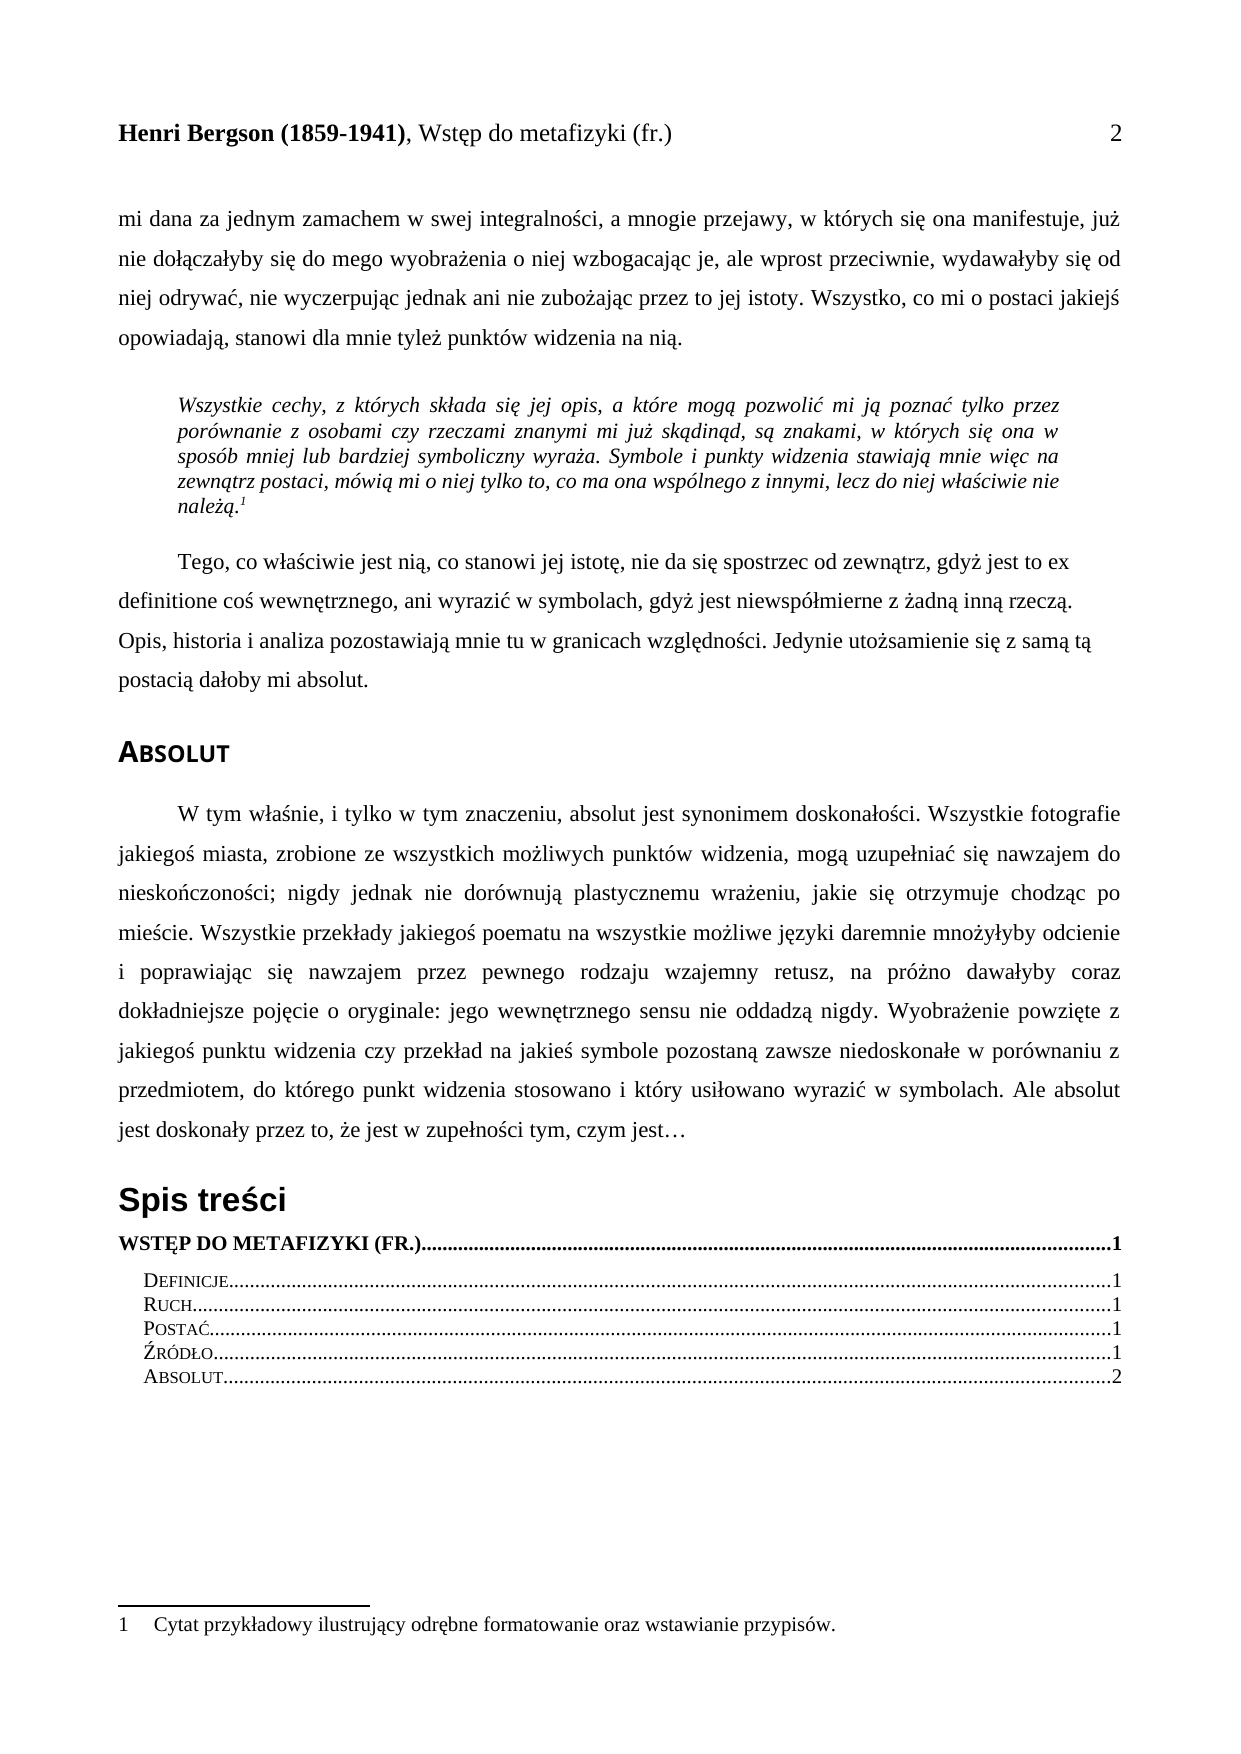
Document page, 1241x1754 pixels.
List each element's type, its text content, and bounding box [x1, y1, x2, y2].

text Ruch 1 [143, 1292, 1122, 1316]
text Wszystkie cechy, z których składa się jej opis, a które mogą pozwolić mi ją poznać tylko przez porównanie z osobami czy rzeczami znanymi mi już skądinąd, są znakami, w których się ona w sposób mniej lub bardziej symboliczny wyraża. Symbole i punkty widzenia stawiają mnie więc na zewnątrz postaci, mówią mi o niej tylko to, co ma ona wspólnego z innymi, lecz do niej właściwie nie należą. [177, 392, 1063, 518]
text mi dana za jednym zamachem w swej integralności, a mnogie przejawy, w których się ona manifestuje, już nie dołączałyby się do mego wyobrażenia o niej wzbogacając je, ale wprost przeciwnie, wydawałyby się od niej odrywać, nie wyczerpując jednak ani nie zubożając przez to jej istoty. Wszystko, co mi o postaci jakiejś opowiadają, stanowi dla mnie tyleż punktów widzenia na nią. [118, 205, 1122, 350]
text Cytat przykładowy ilustrujący odrębne formatowanie oraz wstawianie przypisów. [118, 1612, 1122, 1636]
text Tego, co właściwie jest nią, co stanowi jej istotę, nie da się spostrzec od zewnątrz, gdyż jest to ex definitione coś wewnętrznego, ani wyrazić w symbolach, gdyż jest niewspółmierne z żadną inną rzeczą. Opis, historia i analiza pozostawiają mnie tu w granicach względności. Jedynie utożsamienie się z samą tą postacią dałoby mi absolut. [118, 548, 1122, 693]
text Wstęp do metafizyki (fr.) 1 [118, 1231, 1122, 1255]
text Źródło 1 [143, 1340, 1122, 1364]
text Postać 1 [143, 1316, 1122, 1340]
text W tym właśnie, i tylko w tym znaczeniu, absolut jest synonimem doskonałości. Wszystkie fotografie jakiegoś miasta, zrobione ze wszystkich możliwych punktów widzenia, mogą uzupełniać się nawzajem do nieskończoności; nigdy jednak nie dorównują plastycznemu wrażeniu, jakie się otrzymuje chodząc po mieście. Wszystkie przekłady jakiegoś poematu na wszystkie możliwe języki daremnie mnożyłyby odcienie i poprawiając się nawzajem przez pewnego rodzaju wzajemny retusz, na próżno dawałyby coraz dokładniejsze pojęcie o oryginale: jego wewnętrznego sensu nie oddadzą nigdy. Wyobrażenie powzięte z jakiegoś punktu widzenia czy przekład na jakieś symbole pozostaną zawsze niedoskonałe w porównaniu z przedmiotem, do którego punkt widzenia stosowano i który usiłowano wyrazić w symbolach. Ale absolut jest doskonały przez to, że jest w zupełności tym, czym jest… [118, 800, 1122, 1142]
text Absolut 2 [143, 1364, 1122, 1388]
text Definicje 1 [143, 1268, 1122, 1292]
subtitle Spis treści [118, 1180, 1122, 1219]
subtitle Absolut [118, 731, 1122, 771]
